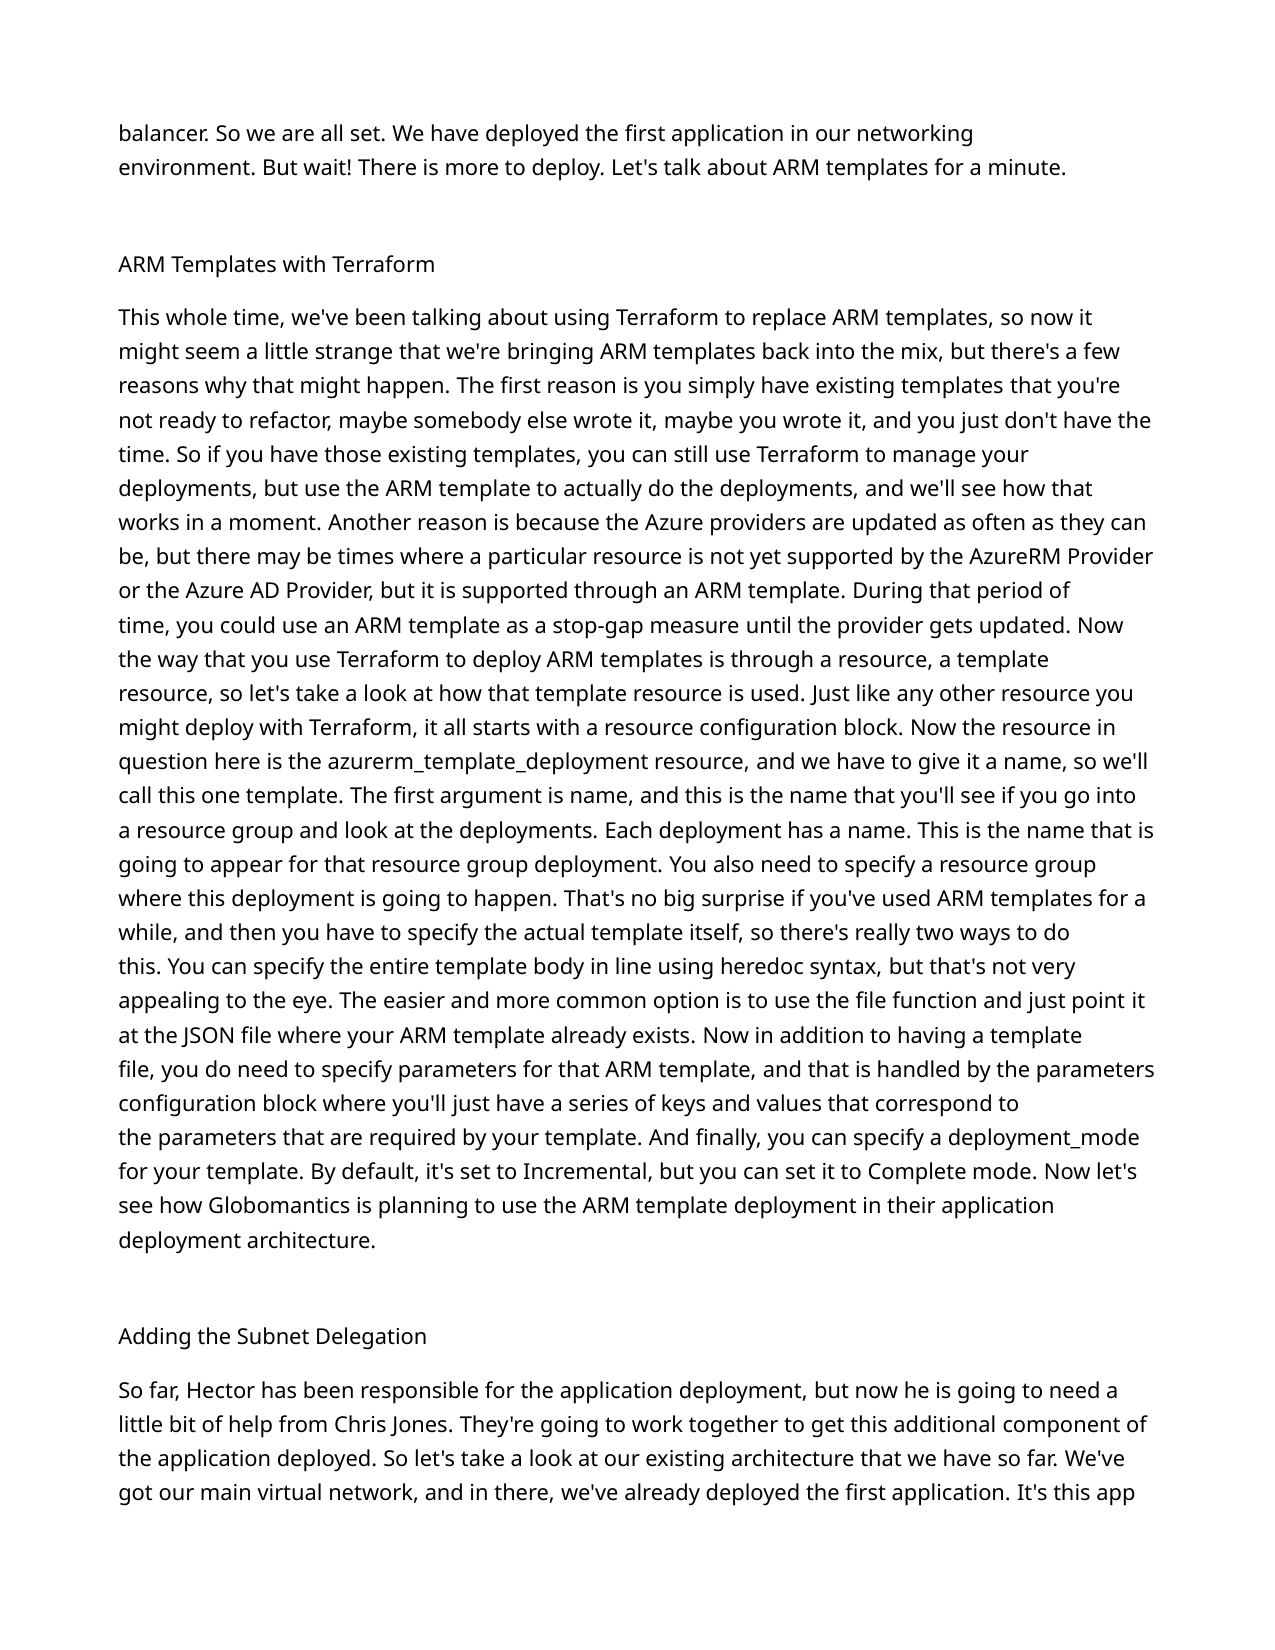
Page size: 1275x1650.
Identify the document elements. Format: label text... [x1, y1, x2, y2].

subtitle ARM Templates with Terraform [118, 249, 1157, 279]
text So far, Hector has been responsible for the application deployment, but now he is going to need a little bit of help from Chris Jones. They're going to work together to get this additional component of the application deployed. So let's take a look at our existing architecture that we have so far. We've got our main virtual network, and in there, we've already deployed the first application. It's this app [118, 1374, 1157, 1507]
text This whole time, we've been talking about using Terraform to replace ARM templates, so now it might seem a little strange that we're bringing ARM templates back into the mix, but there's a few reasons why that might happen. The first reason is you simply have existing templates that you're not ready to refactor, maybe somebody else wrote it, maybe you wrote it, and you just don't have the time. So if you have those existing templates, you can still use Terraform to manage your deployments, but use the ARM template to actually do the deployments, and we'll see how that works in a moment. Another reason is because the Azure providers are updated as often as they can be, but there may be times where a particular resource is not yet supported by the AzureRM Provider or the Azure AD Provider, but it is supported through an ARM template. During that period of time, you could use an ARM template as a stop-gap measure until the provider gets updated. Now the way that you use Terraform to deploy ARM templates is through a resource, a template resource, so let's take a look at how that template resource is used. Just like any other resource you might deploy with Terraform, it all starts with a resource configuration block. Now the resource in question here is the azurerm_template_deployment resource, and we have to give it a name, so we'll call this one template. The first argument is name, and this is the name that you'll see if you go into a resource group and look at the deployments. Each deployment has a name. This is the name that is going to appear for that resource group deployment. You also need to specify a resource group where this deployment is going to happen. That's no big surprise if you've used ARM templates for a while, and then you have to specify the actual template itself, so there's really two ways to do this. You can specify the entire template body in line using heredoc syntax, but that's not very appealing to the eye. The easier and more common option is to use the file function and just point it at the JSON file where your ARM template already exists. Now in addition to having a template file, you do need to specify parameters for that ARM template, and that is handled by the parameters configuration block where you'll just have a series of keys and values that correspond to the parameters that are required by your template. And finally, you can specify a deployment_mode for your template. By default, it's set to Incremental, but you can set it to Complete mode. Now let's see how Globomantics is planning to use the ARM template deployment in their application deployment architecture. [118, 302, 1157, 1254]
text balancer. So we are all set. We have deployed the first application in our networking environment. But wait! There is more to deploy. Let's talk about ARM templates for a minute. [118, 118, 1157, 182]
subtitle Adding the Subnet Delegation [118, 1321, 1157, 1351]
